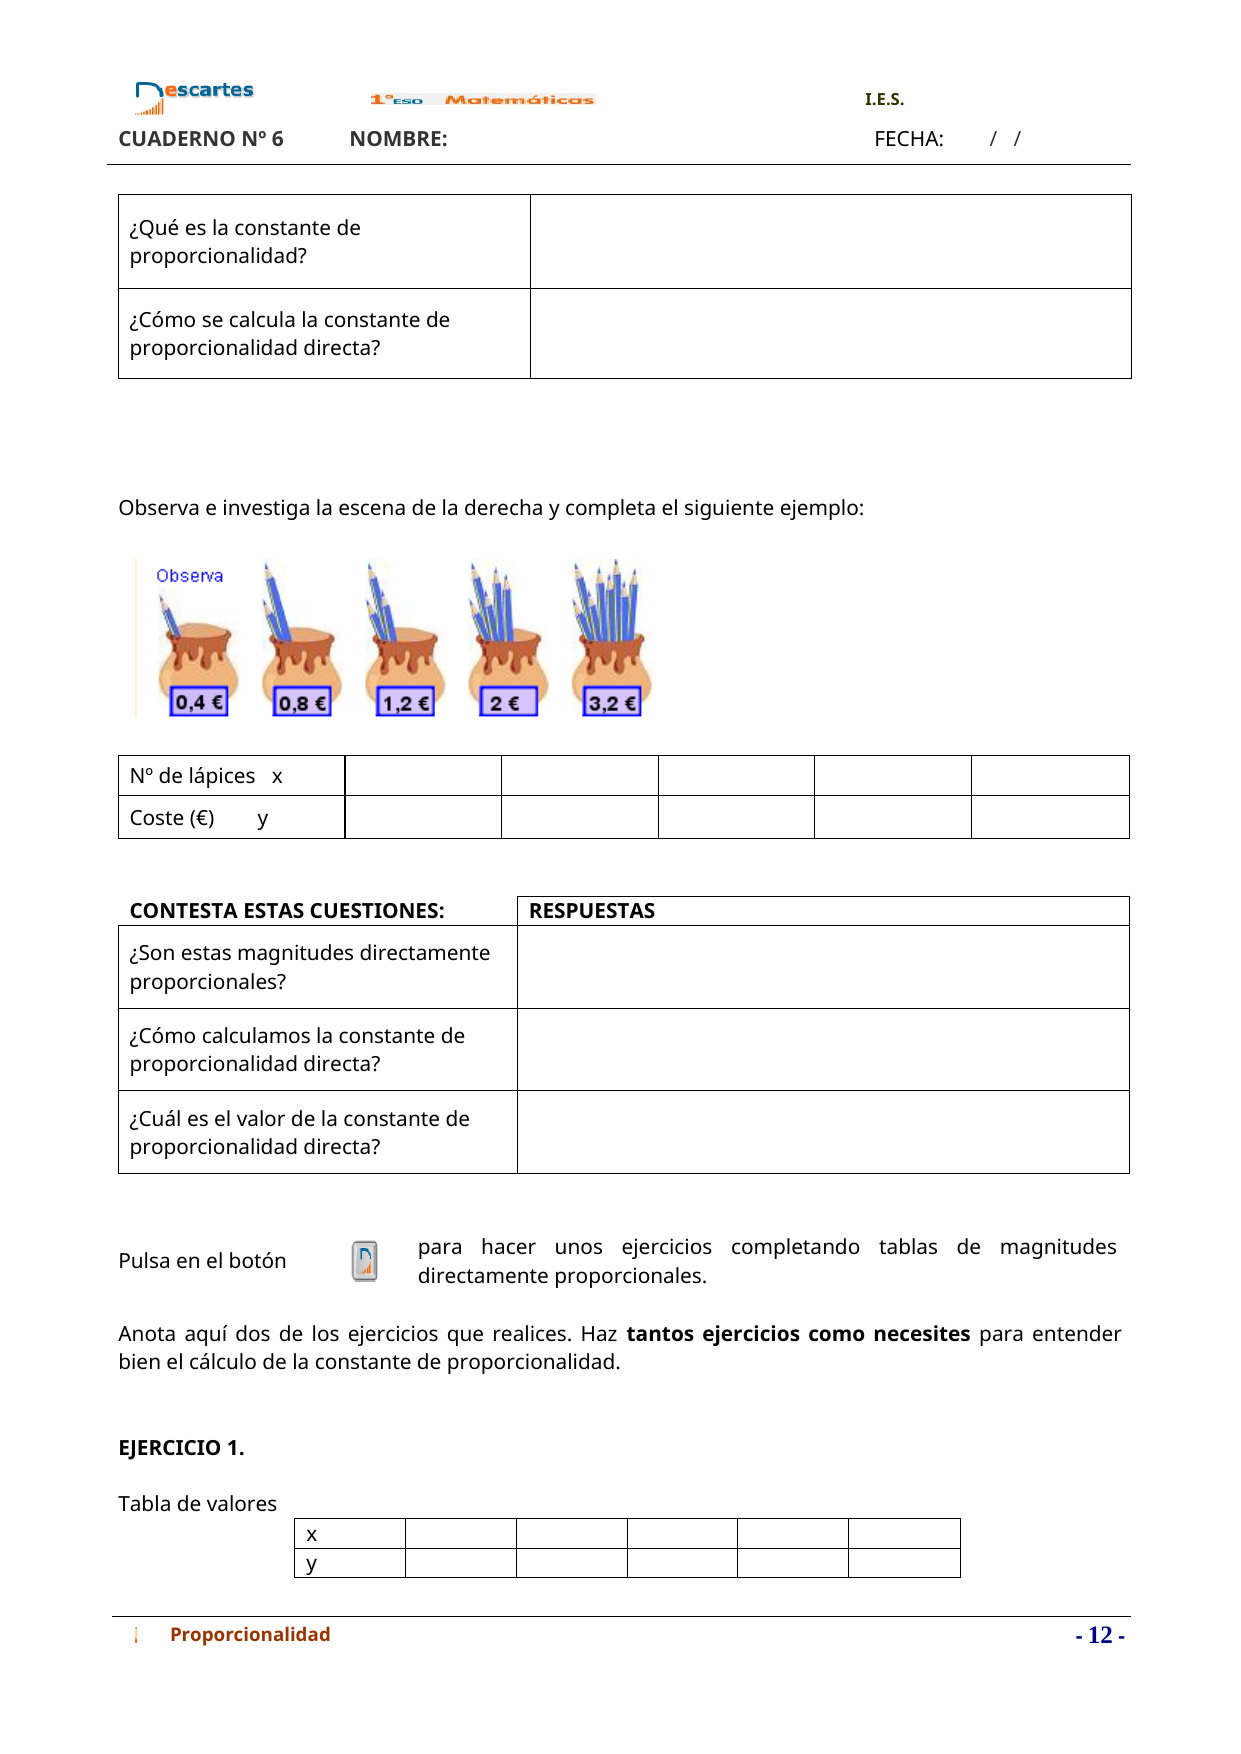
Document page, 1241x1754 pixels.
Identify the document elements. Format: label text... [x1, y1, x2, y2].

table_cell [849, 1549, 960, 1577]
text Anota aquí dos de los ejercicios que realices. Haz tantos ejercicios como necesites para entender bien el cálculo de la constante de proporcionalidad. [118, 1319, 1122, 1376]
table_cell [972, 796, 1129, 838]
table_header [324, 1231, 406, 1290]
table_cell [517, 1549, 627, 1577]
table_cell [518, 926, 1129, 1008]
table_cell [406, 1549, 516, 1577]
picture [371, 93, 599, 105]
table_cell [738, 1549, 848, 1577]
table_cell [659, 796, 814, 838]
table_cell ¿Qué es la constante de proporcionalidad? [119, 195, 530, 287]
table_header [502, 756, 658, 795]
table_header [346, 756, 501, 795]
picture [134, 82, 257, 115]
table_header CONTESTA ESTAS CUESTIONES: [118, 896, 517, 925]
table_cell ¿Son estas magnitudes directamente proporcionales? [119, 926, 517, 1008]
table_header [849, 1519, 960, 1547]
table_header RESPUESTAS [518, 897, 1129, 925]
table_cell ¿Cómo se calcula la constante de proporcionalidad directa? [119, 289, 530, 378]
picture [134, 1626, 138, 1643]
table_header para hacer unos ejercicios completando tablas de magnitudes directamente proporcionales. [406, 1231, 1129, 1290]
table_header [406, 1519, 516, 1547]
table_header Pulsa en el botón [107, 1231, 323, 1290]
table_header [659, 756, 814, 795]
table_header [972, 756, 1129, 795]
table_cell [502, 796, 658, 838]
table_cell Coste (€) y [119, 796, 344, 838]
table_header [517, 1519, 627, 1547]
table_header [628, 1519, 737, 1547]
table_cell y [295, 1549, 405, 1577]
table_header Nº de lápices x [119, 756, 344, 795]
table_cell ¿Cuál es el valor de la constante de proporcionalidad directa? [119, 1091, 517, 1173]
table_cell [531, 195, 1131, 287]
picture [351, 1240, 378, 1282]
table_cell ¿Cómo calculamos la constante de proporcionalidad directa? [119, 1009, 517, 1090]
text Observa e investiga la escena de la derecha y completa el siguiente ejemplo: [118, 493, 1122, 522]
table_cell [815, 796, 971, 838]
table_cell [628, 1549, 737, 1577]
table_cell [531, 289, 1131, 378]
table_header [815, 756, 971, 795]
text Tabla de valores [118, 1489, 1122, 1518]
table_cell [518, 1091, 1129, 1173]
table_cell [518, 1009, 1129, 1090]
table_cell [346, 796, 501, 838]
table_header x [295, 1519, 405, 1547]
picture [134, 559, 674, 718]
text EJERCICIO 1. [118, 1433, 1122, 1461]
table_header [738, 1519, 848, 1547]
